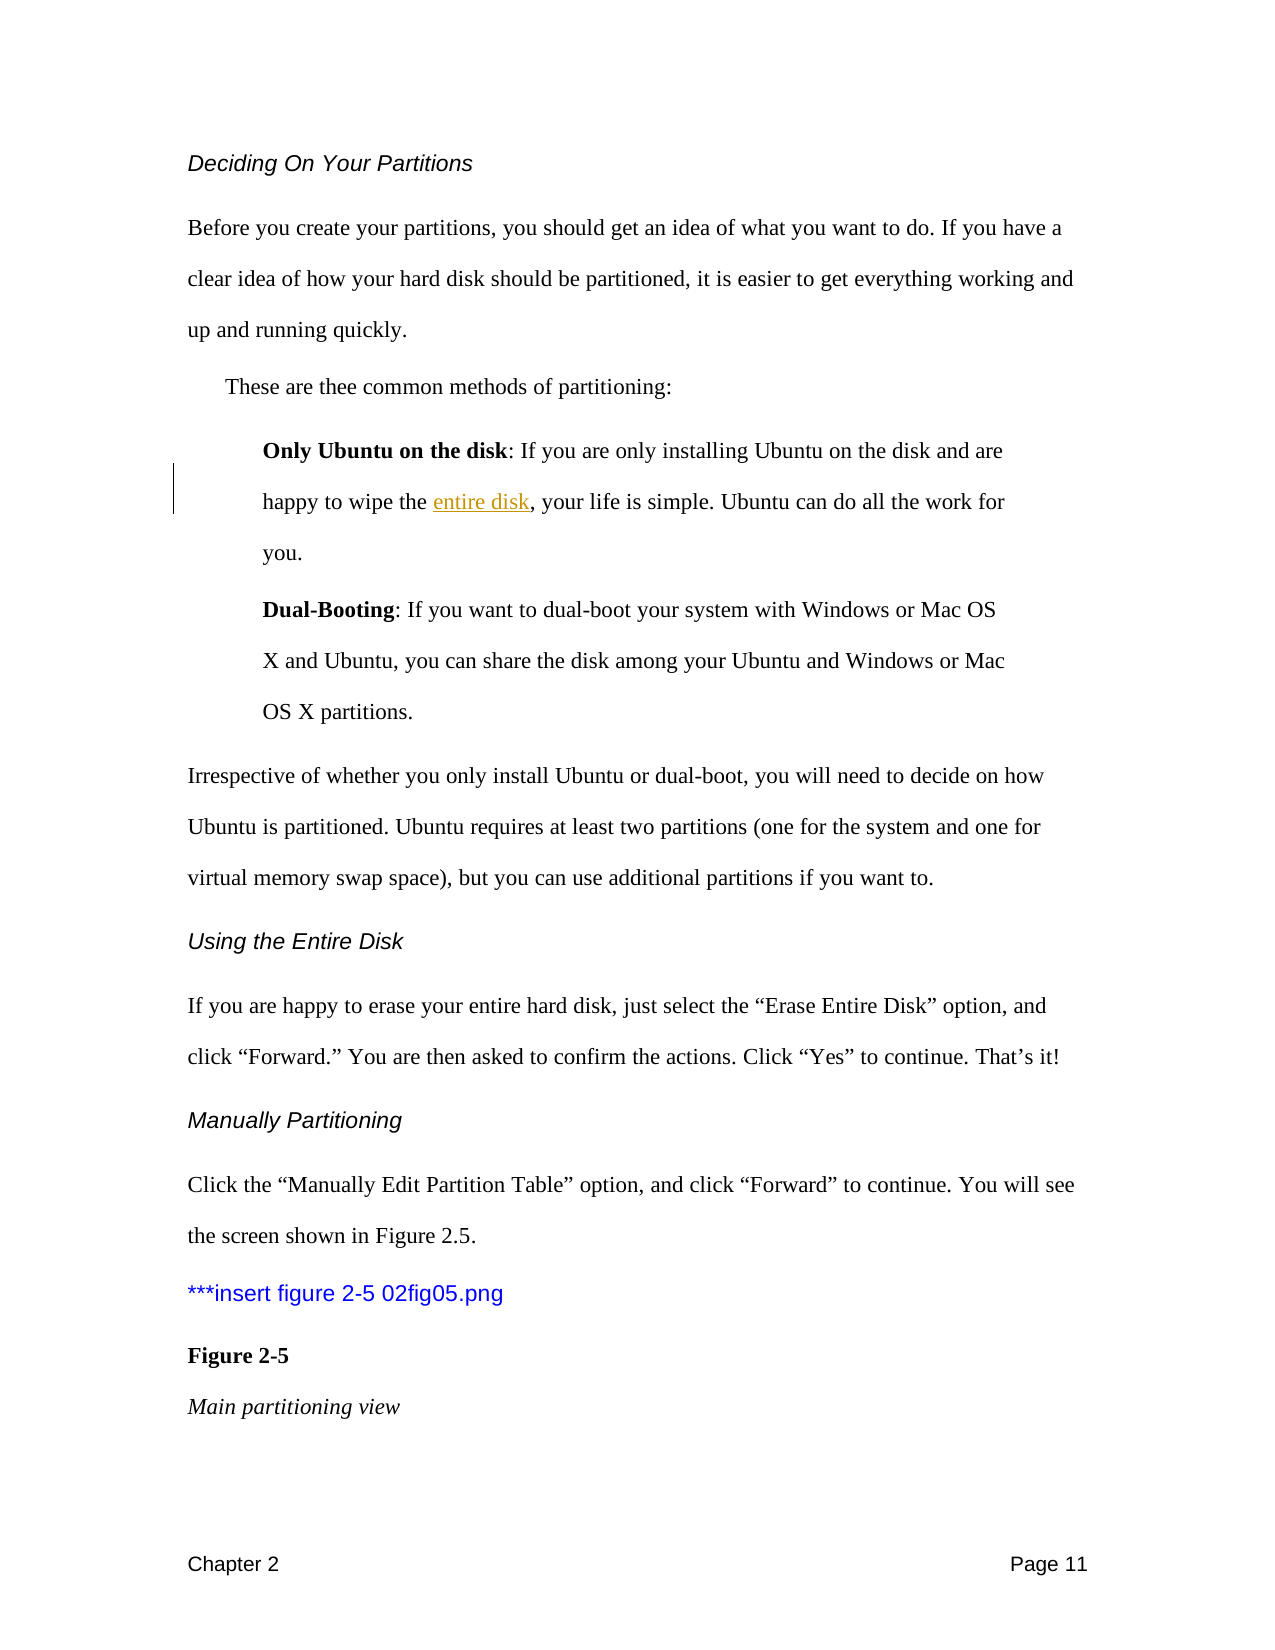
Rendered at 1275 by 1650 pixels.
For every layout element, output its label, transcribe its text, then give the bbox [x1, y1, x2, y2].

text Deciding On Your Partitions [187, 150, 1087, 176]
text Using the Entire Disk [187, 928, 1087, 954]
text Click the “Manually Edit Partition Table” option, and click “Forward” to continue. You will see the screen shown in Figure 2.5. [187, 1172, 1087, 1248]
text These are thee common methods of partitioning: [187, 374, 1087, 399]
text ***insert figure 2-5 02fig05.png [187, 1280, 1087, 1306]
text Only Ubuntu on the disk: If you are only installing Ubuntu on the disk and are happy to wipe the entire disk, your life is simple. Ubuntu can do all the work for you. [187, 437, 1012, 565]
text Irrespective of whether you only install Ubuntu or dual-boot, you will need to decide on how Ubuntu is partitioned. Ubuntu requires at least two partitions (one for the system and one for virtual memory swap space), but you can use additional partitions if you want to. [187, 762, 1087, 890]
text Main partitioning view [187, 1394, 1087, 1419]
text If you are happy to erase your entire hard disk, just select the “Erase Entire Disk” option, and click “Forward.” You are then asked to confirm the actions. Click “Yes” to continue. That’s it! [187, 993, 1087, 1069]
text Manually Partitioning [187, 1107, 1087, 1133]
text Before you create your partitions, you should get an idea of what you want to do. If you have a clear idea of how your hard disk should be partitioned, it is easier to get everything working and up and running quickly. [187, 214, 1087, 342]
text Figure 2-5 [187, 1343, 1087, 1368]
text Dual-Booting: If you want to dual-boot your system with Windows or Mac OS X and Ubuntu, you can share the disk among your Ubuntu and Windows or Mac OS X partitions. [187, 597, 1012, 724]
